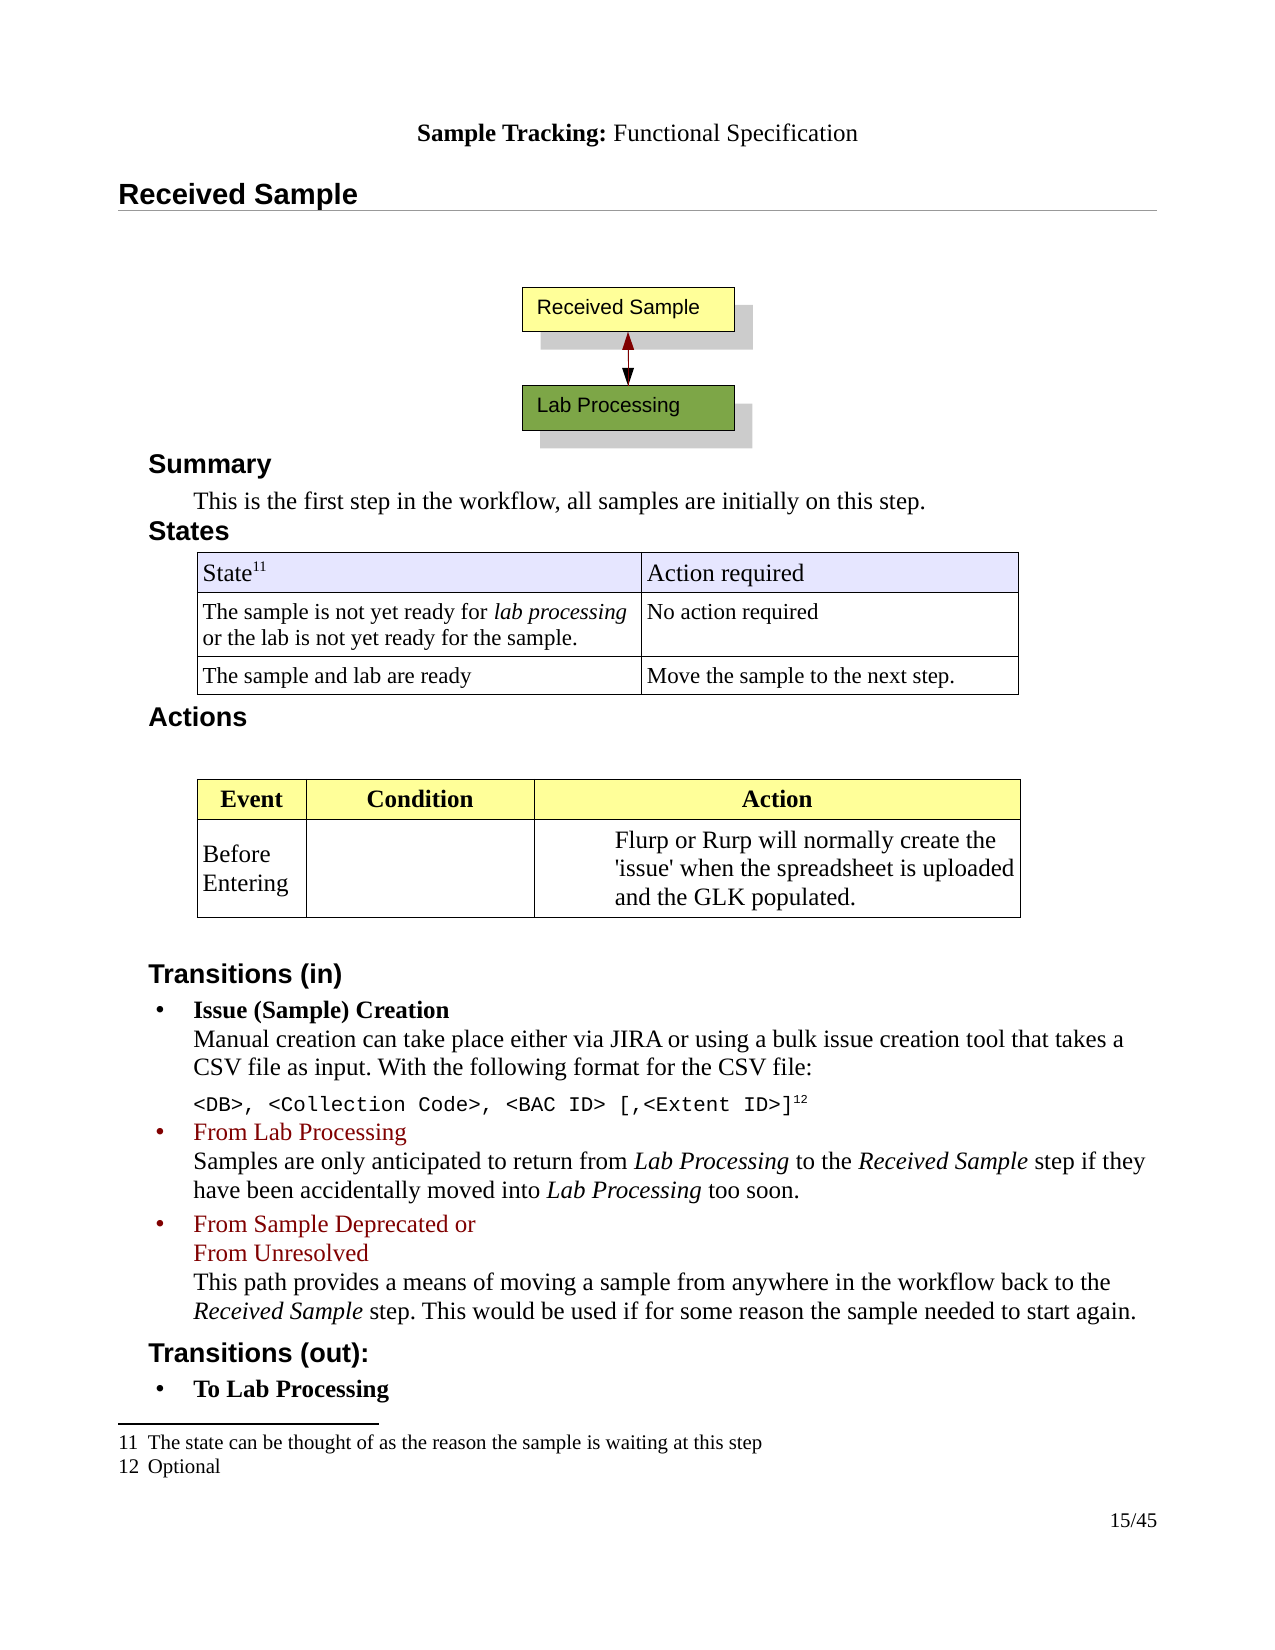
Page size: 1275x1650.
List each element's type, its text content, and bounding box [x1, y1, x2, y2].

subtitle Transitions (out): [148, 1337, 1157, 1368]
table_cell Flurp or Rurp will normally create the 'issue' when the spreadsheet is uploaded and the GLK populated. [535, 820, 1020, 917]
table_cell Before Entering [198, 820, 306, 917]
list To Lab Processing [156, 1374, 1157, 1403]
table_cell The sample is not yet ready for lab processing or the lab is not yet ready for the sample. [198, 593, 641, 656]
list Issue (Sample) Creation [156, 995, 1157, 1024]
list This path provides a means of moving a sample from anywhere in the workflow back to the Received Sample step. This would be used if for some reason the sample needed to start again. [156, 1267, 1157, 1324]
subtitle Received Sample [118, 177, 1157, 210]
subtitle Transitions (in) [148, 958, 1157, 989]
text This is the first step in the workflow, all samples are initially on this step. [193, 486, 1157, 514]
table_header Action [535, 780, 1020, 819]
table_header Event [198, 780, 306, 819]
table_cell Move the sample to the next step. [642, 657, 1018, 694]
list <DB>, <Collection Code>, <BAC ID> [,<Extent ID>] [156, 1094, 1157, 1117]
list Samples are only anticipated to return from Lab Processing to the Received Sample step if they have been accidentally moved into Lab Processing too soon. [156, 1146, 1157, 1203]
table_cell The sample and lab are ready [198, 657, 641, 694]
list Optional [118, 1454, 1157, 1478]
list From Sample Deprecated or [156, 1209, 1157, 1238]
subtitle States [148, 514, 1157, 546]
list From Unresolved [156, 1238, 1157, 1267]
list Manual creation can take place either via JIRA or using a bulk issue creation tool that takes a CSV file as input. With the following format for the CSV file: [156, 1024, 1157, 1081]
table_cell No action required [642, 593, 1018, 656]
table_cell [307, 820, 534, 917]
subtitle Actions [148, 701, 1157, 732]
list From Lab Processing [156, 1117, 1157, 1146]
table_header Action required [642, 553, 1018, 592]
table_header State [198, 553, 641, 592]
table_header Condition [307, 780, 534, 819]
subtitle Summary [148, 277, 1157, 480]
